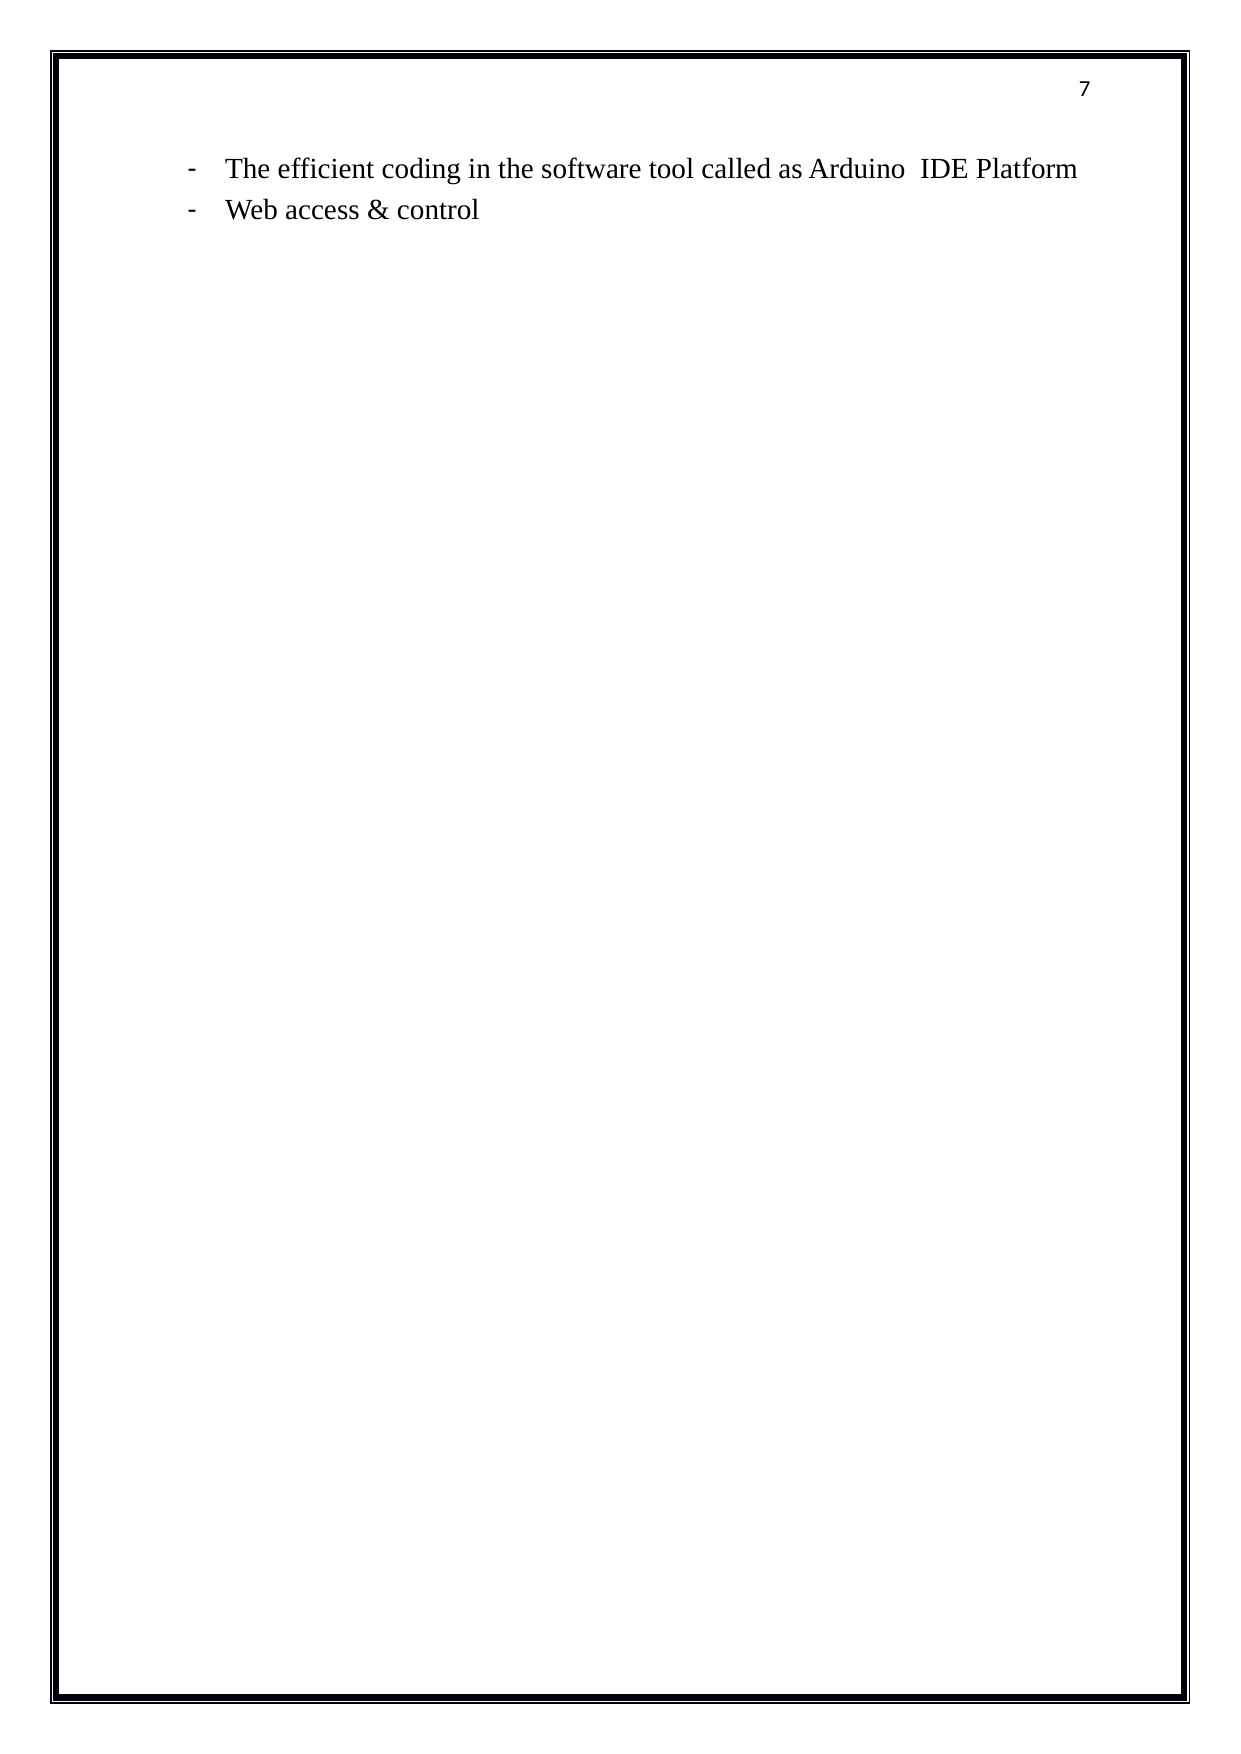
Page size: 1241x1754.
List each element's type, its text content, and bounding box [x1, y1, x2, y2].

list Web access & control [187, 191, 1090, 227]
list The efficient coding in the software tool called as Arduino IDE Platform [187, 150, 1090, 186]
